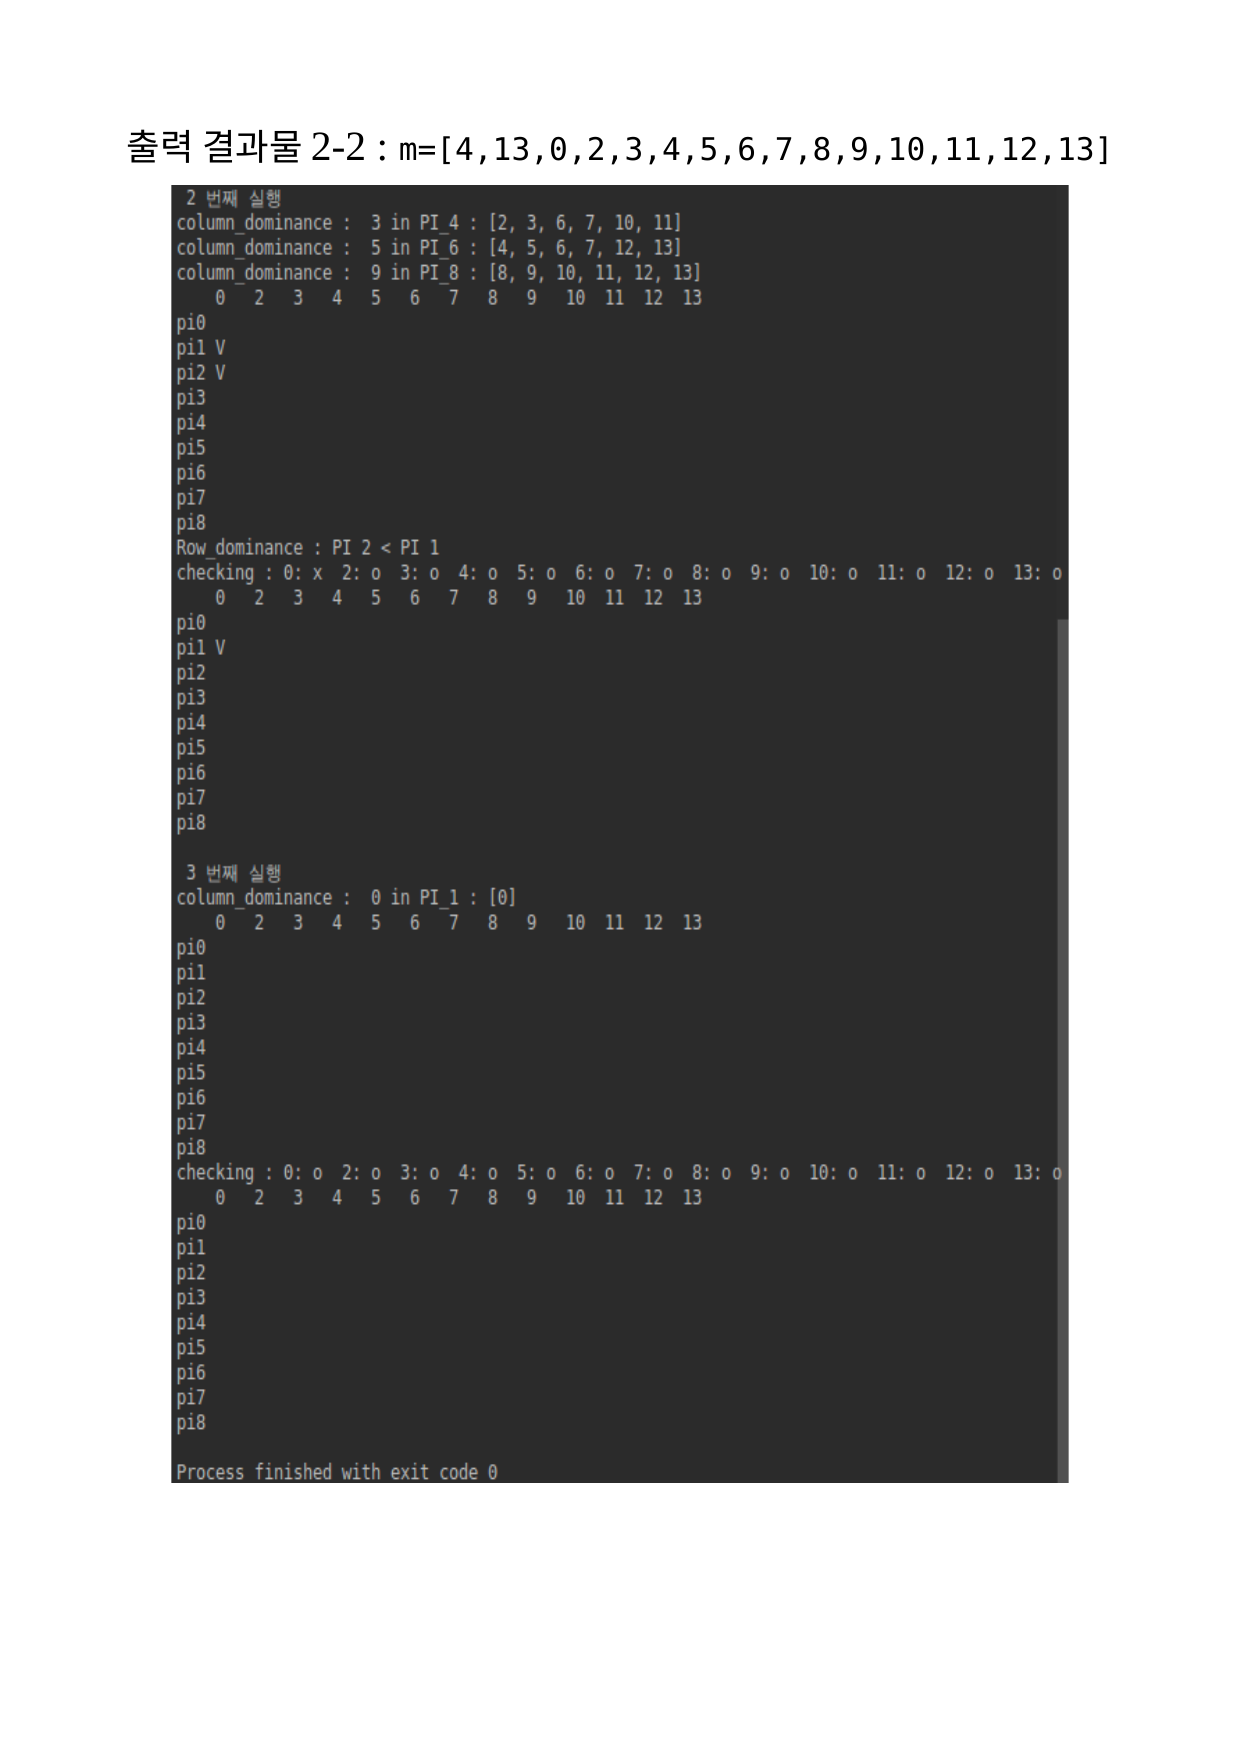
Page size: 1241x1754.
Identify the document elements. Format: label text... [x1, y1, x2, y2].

text 출력 결과물 2-2 : m=[4,13,0,2,3,4,5,6,7,8,9,10,11,12,13] [118, 118, 1122, 171]
picture [171, 185, 1069, 1483]
